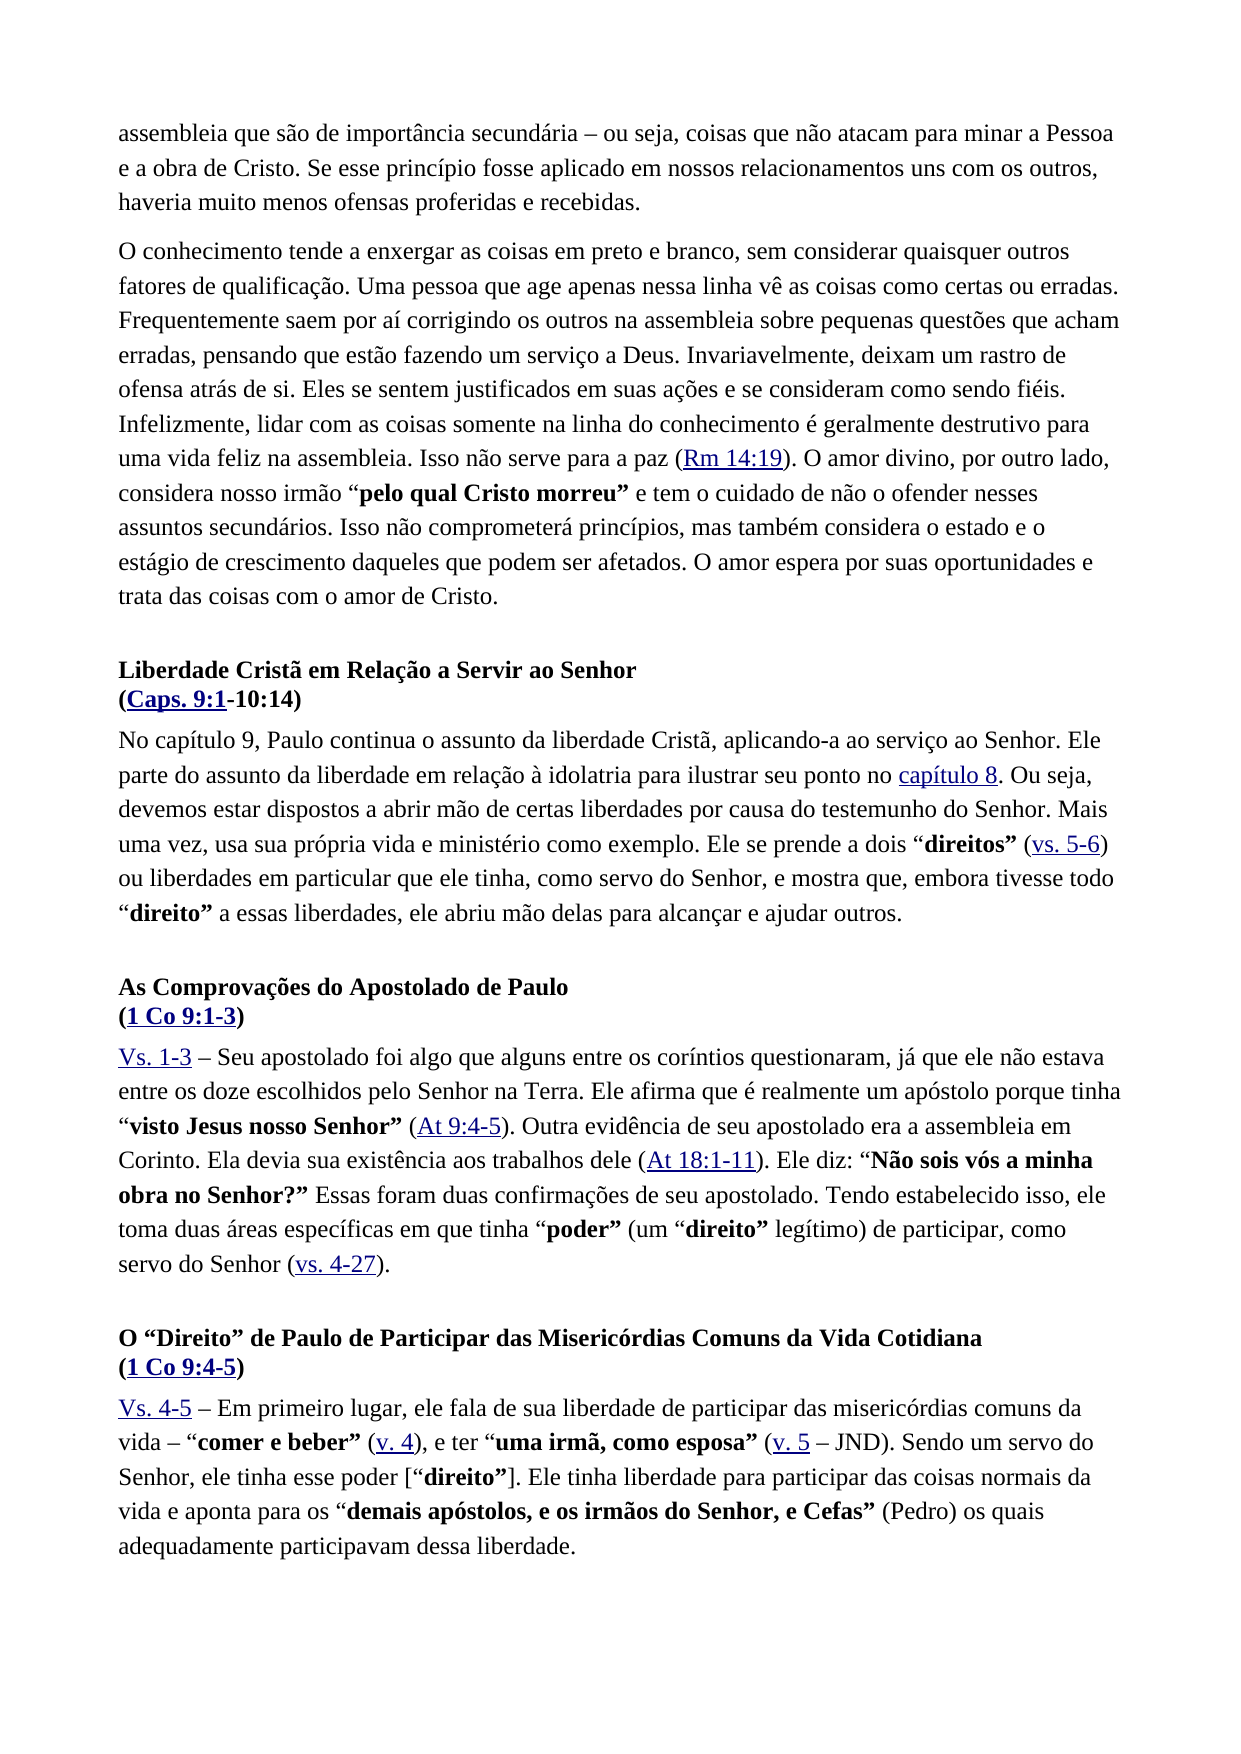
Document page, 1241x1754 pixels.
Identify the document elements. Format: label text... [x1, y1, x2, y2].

text O conhecimento tende a enxergar as coisas em preto e branco, sem considerar quaisquer outros fatores de qualificação. Uma pessoa que age apenas nessa linha vê as coisas como certas ou erradas. Frequentemente saem por aí corrigindo os outros na assembleia sobre pequenas questões que acham erradas, pensando que estão fazendo um serviço a Deus. Invariavelmente, deixam um rastro de ofensa atrás de si. Eles se sentem justificados em suas ações e se consideram como sendo fiéis. Infelizmente, lidar com as coisas somente na linha do conhecimento é geralmente destrutivo para uma vida feliz na assembleia. Isso não serve para a paz (Rm 14:19). O amor divino, por outro lado, considera nosso irmão “pelo qual Cristo morreu” e tem o cuidado de não o ofender nesses assuntos secundários. Isso não comprometerá princípios, mas também considera o estado e o estágio de crescimento daqueles que podem ser afetados. O amor espera por suas oportunidades e trata das coisas com o amor de Cristo. [118, 236, 1122, 610]
text Vs. 4-5 – Em primeiro lugar, ele fala de sua liberdade de participar das misericórdias comuns da vida – “comer e beber” (v. 4), e ter “uma irmã, como esposa” (v. 5 – JND). Sendo um servo do Senhor, ele tinha esse poder [“direito”]. Ele tinha liberdade para participar das coisas normais da vida e aponta para os “demais apóstolos, e os irmãos do Senhor, e Cefas” (Pedro) os quais adequadamente participavam dessa liberdade. [118, 1393, 1122, 1559]
text No capítulo 9, Paulo continua o assunto da liberdade Cristã, aplicando-a ao serviço ao Senhor. Ele parte do assunto da liberdade em relação à idolatria para ilustrar seu ponto no capítulo 8. Ou seja, devemos estar dispostos a abrir mão de certas liberdades por causa do testemunho do Senhor. Mais uma vez, usa sua própria vida e ministério como exemplo. Ele se prende a dois “direitos” (vs. 5-6) ou liberdades em particular que ele tinha, como servo do Senhor, e mostra que, embora tivesse todo “direito” a essas liberdades, ele abriu mão delas para alcançar e ajudar outros. [118, 725, 1122, 926]
subtitle As Comprovações do Apostolado de Paulo (1 Co 9:1-3) [118, 972, 1122, 1029]
subtitle Liberdade Cristã em Relação a Servir ao Senhor (Caps. 9:1-10:14) [118, 655, 1122, 713]
text assembleia que são de importância secundária – ou seja, coisas que não atacam para minar a Pessoa e a obra de Cristo. Se esse princípio fosse aplicado em nossos relacionamentos uns com os outros, haveria muito menos ofensas proferidas e recebidas. [118, 118, 1122, 216]
text Vs. 1-3 – Seu apostolado foi algo que alguns entre os coríntios questionaram, já que ele não estava entre os doze escolhidos pelo Senhor na Terra. Ele afirma que é realmente um apóstolo porque tinha “visto Jesus nosso Senhor” (At 9:4-5). Outra evidência de seu apostolado era a assembleia em Corinto. Ela devia sua existência aos trabalhos dele (At 18:1-11). Ele diz: “Não sois vós a minha obra no Senhor?” Essas foram duas confirmações de seu apostolado. Tendo estabelecido isso, ele toma duas áreas específicas em que tinha “poder” (um “direito” legítimo) de participar, como servo do Senhor (vs. 4-27). [118, 1042, 1122, 1277]
subtitle O “Direito” de Paulo de Participar das Misericórdias Comuns da Vida Cotidiana (1 Co 9:4-5) [118, 1323, 1122, 1381]
